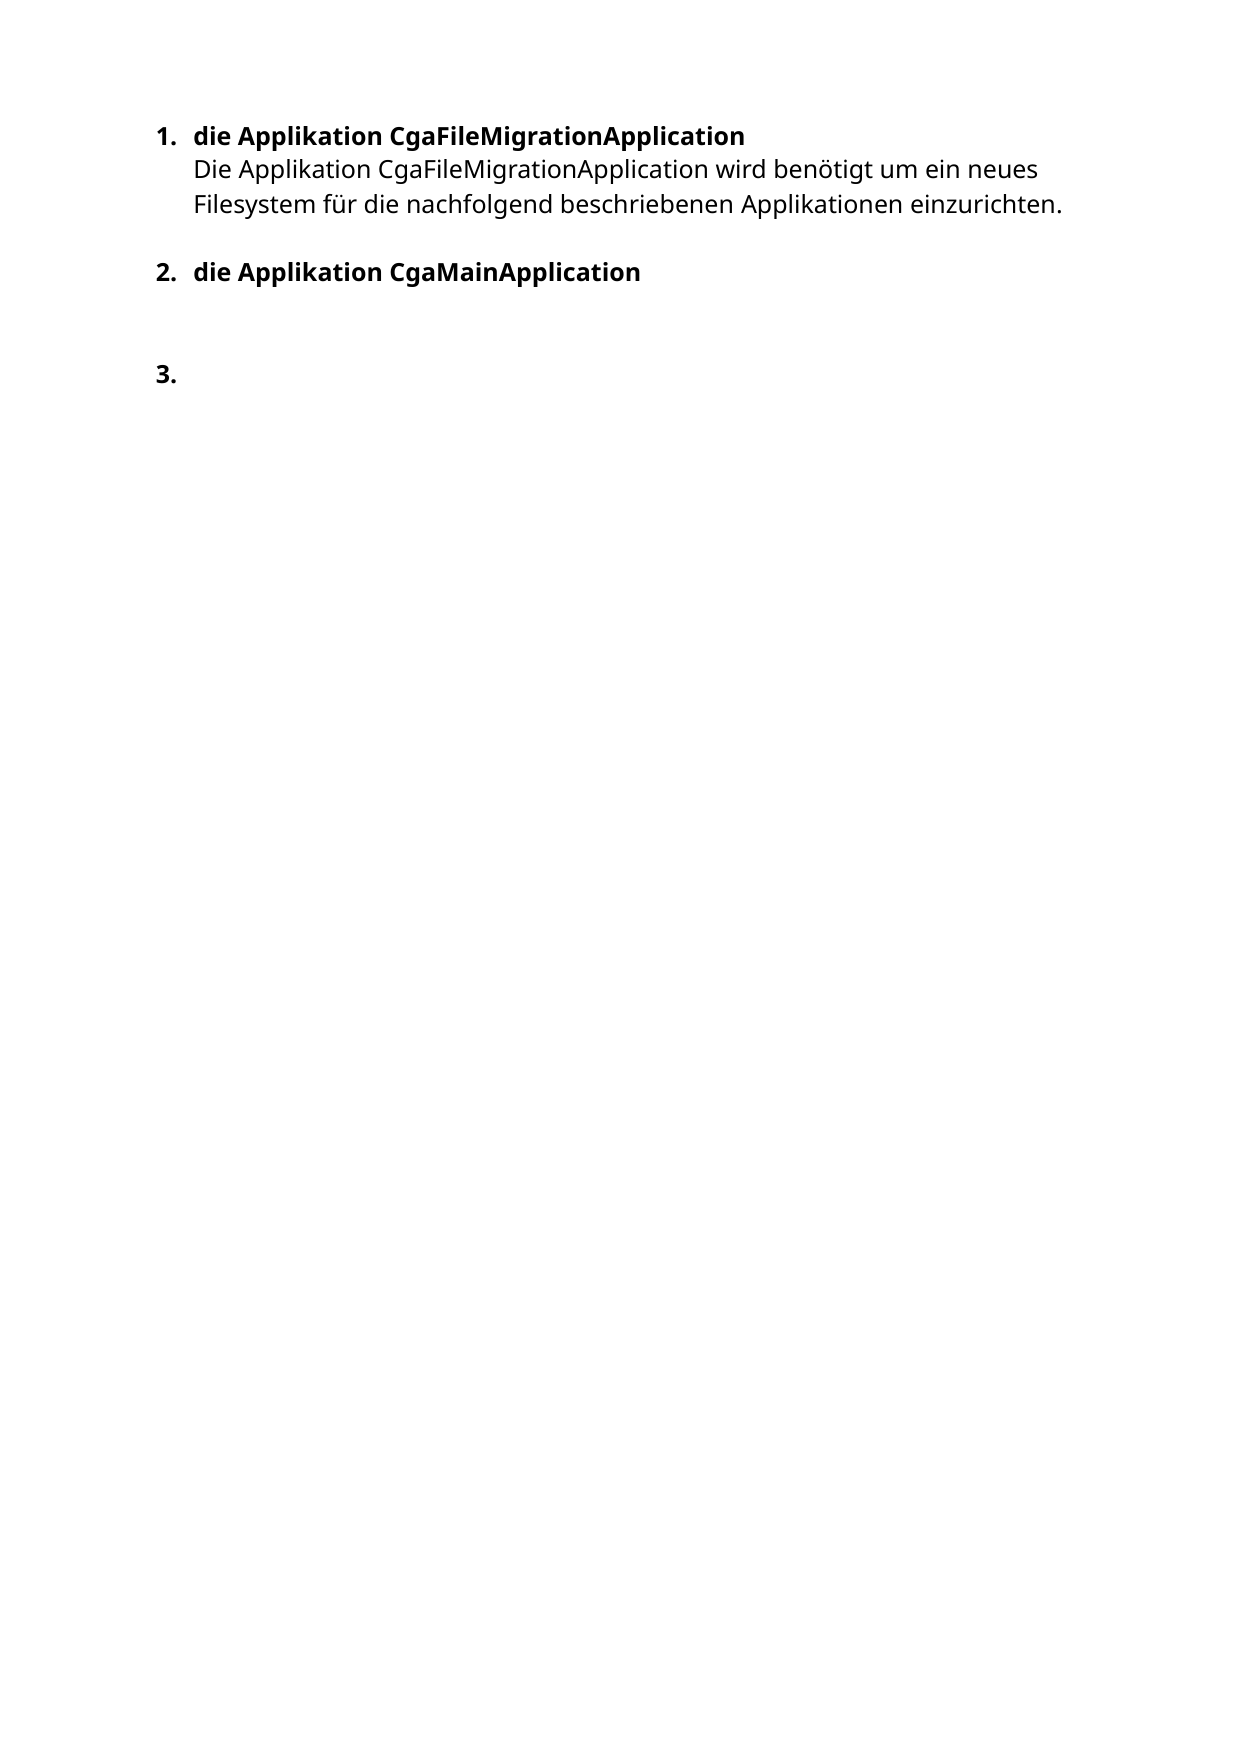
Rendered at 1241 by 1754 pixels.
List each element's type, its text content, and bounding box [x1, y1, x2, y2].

list die Applikation CgaMainApplication [156, 254, 1122, 357]
list die Applikation CgaFileMigrationApplication Die Applikation CgaFileMigrationApplication wird benötigt um ein neues Filesystem für die nachfolgend beschriebenen Applikationen einzurichten. [156, 118, 1122, 254]
